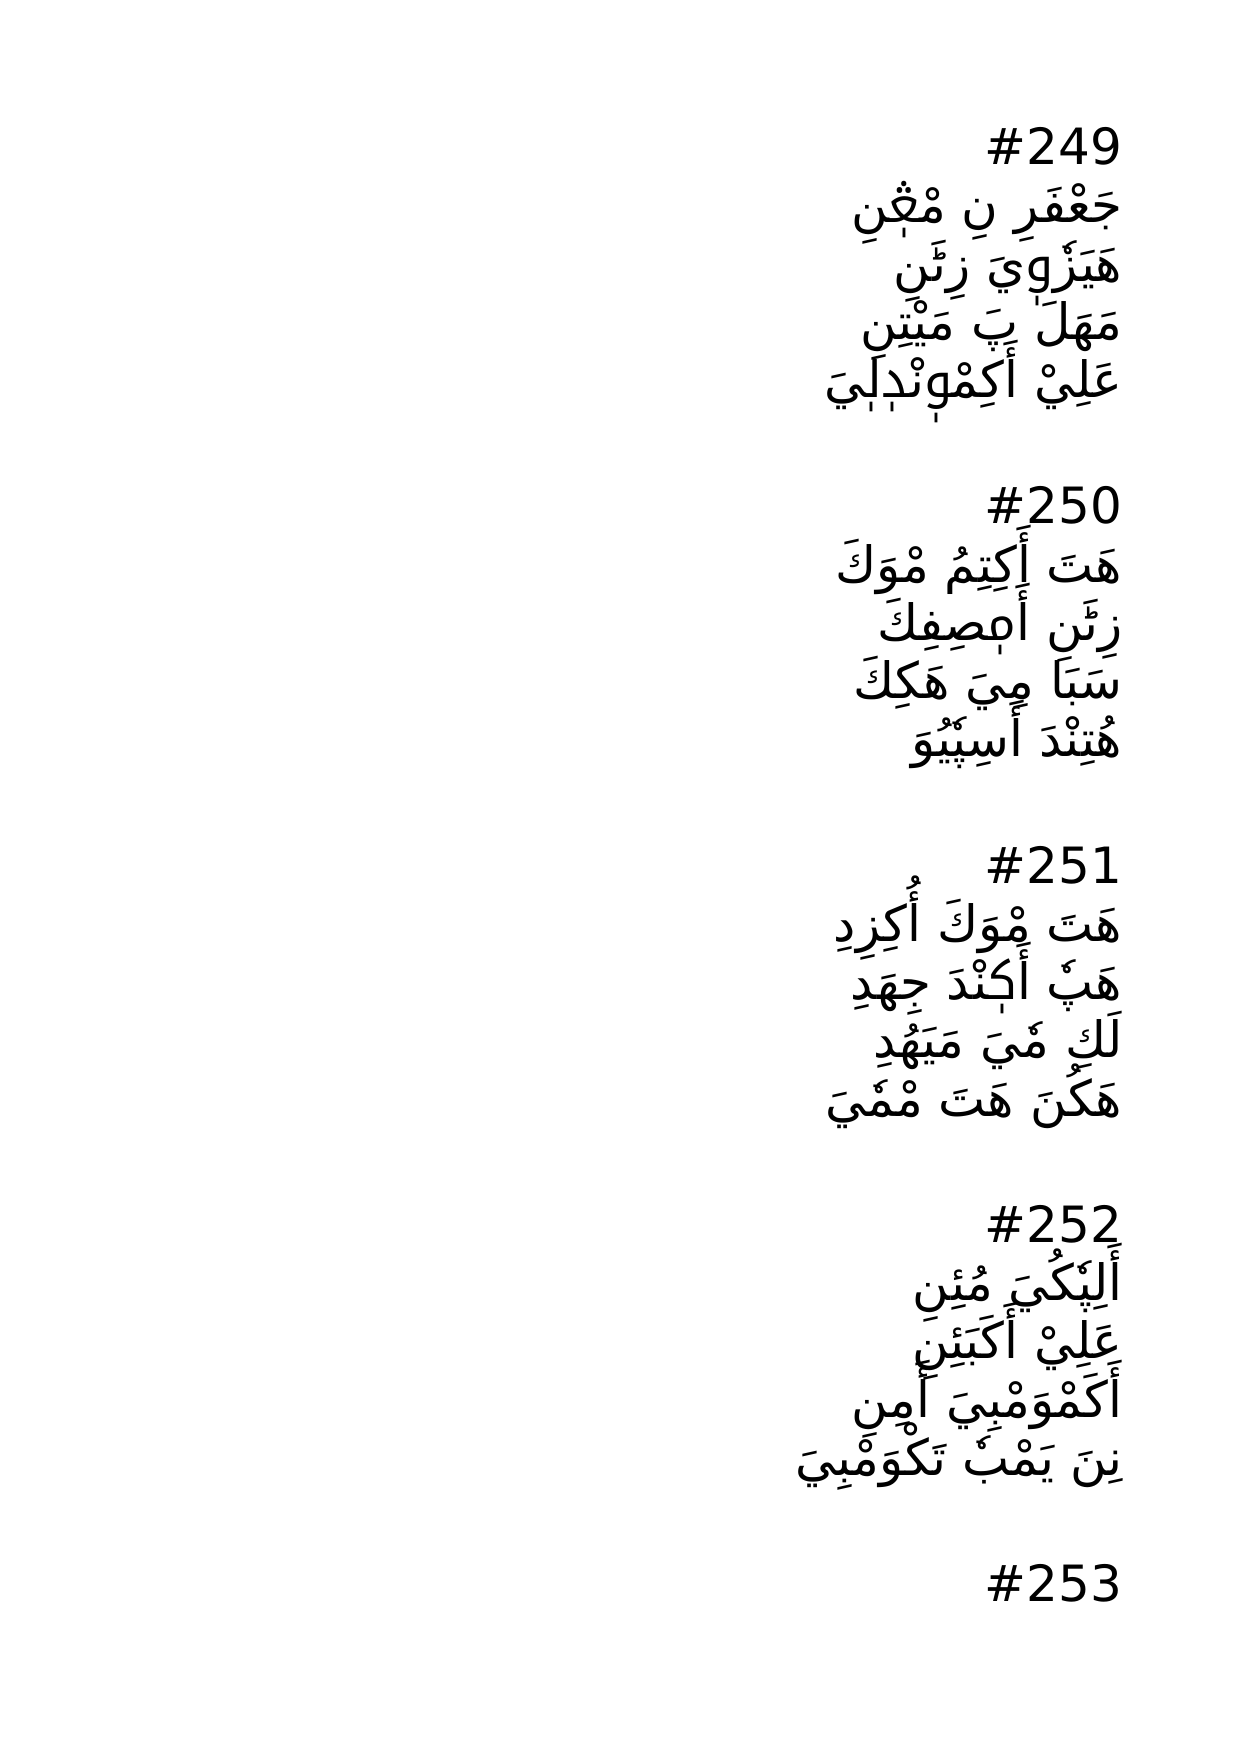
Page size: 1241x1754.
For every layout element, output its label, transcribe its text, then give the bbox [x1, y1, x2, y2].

text أَكَمْوَمْبِيَ أَمِنِ [118, 1371, 1122, 1429]
text لَكِ مٗيَ مَيَهُدِ [118, 1011, 1122, 1069]
text هَكُنَ هَتَ مْمٗيَ [118, 1069, 1122, 1128]
text زِٹَنِ أَمٖصِفِكَ [118, 594, 1122, 652]
text مَهَلَ پَ مَيْتِنِ [118, 293, 1122, 351]
text هُتِنْدَ أَسِپٗيُوَ [118, 710, 1122, 768]
text هَيَزٗوٖيَ زِٹَنِ [118, 234, 1122, 293]
text هَتَ مْوَكَ أُكِزِدِ [118, 895, 1122, 953]
text هَتَ أَكِتِمُ مْوَكَ [118, 536, 1122, 594]
text أَلِپٗكُيَ مُئِنِ [118, 1254, 1122, 1312]
text جَعْفَرِ نِ مْڠٖنِ [118, 176, 1122, 234]
text نِنَ يَمْبٗ تَكْوَمْبِيَ [118, 1429, 1122, 1487]
text سَبَا مِيَ هَكِكَ [118, 652, 1122, 710]
text #251 [118, 837, 1122, 895]
text #252 [118, 1196, 1122, 1254]
text عَلِيْ أَكِمْوٖنْدٖلٖيَ [118, 351, 1122, 409]
text #250 [118, 477, 1122, 536]
text عَلِيْ أَكَبَئِنِ [118, 1312, 1122, 1371]
text #253 [118, 1555, 1122, 1613]
text #249 [118, 118, 1122, 176]
text هَپٗ أَكٖنْدَ جِهَدِ [118, 953, 1122, 1011]
